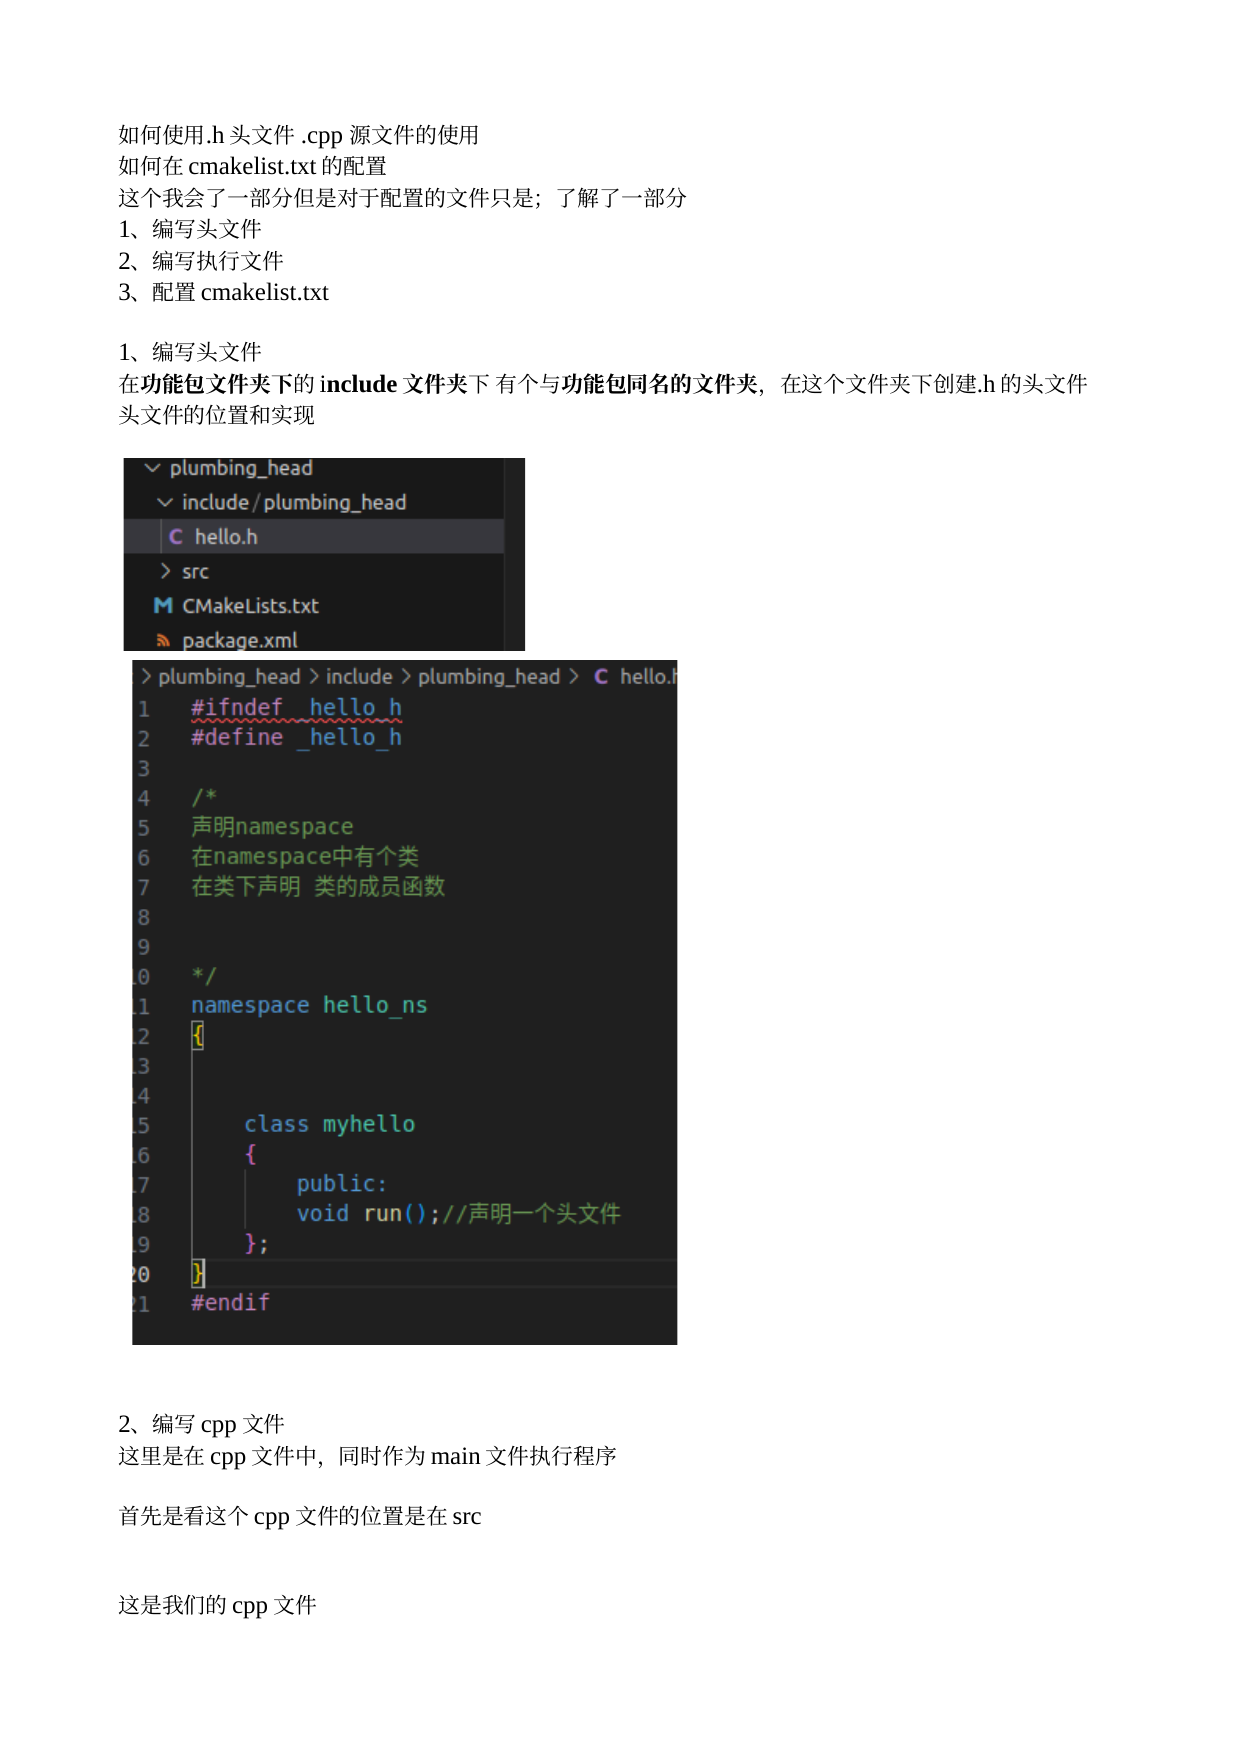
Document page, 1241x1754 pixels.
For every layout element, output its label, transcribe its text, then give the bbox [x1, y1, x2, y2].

text 头文件的位置和实现 [118, 398, 1122, 430]
text 这里是在cpp文件中，同时作为main文件执行程序 [118, 1439, 1122, 1470]
text 3、配置cmakelist.txt [118, 275, 1122, 307]
text 如何在cmakelist.txt的配置 [118, 149, 1122, 181]
text 2、编写cpp文件 [118, 1407, 1122, 1439]
text 1、编写头文件 [118, 212, 1122, 244]
text 这是我们的cpp文件 [118, 1588, 1122, 1619]
picture [132, 660, 678, 1345]
text 这个我会了一部分但是对于配置的文件只是；了解了一部分 [118, 181, 1122, 212]
text 如何使用.h头文件 .cpp 源文件的使用 [118, 118, 1122, 149]
picture [123, 458, 526, 651]
text 首先是看这个cpp文件的位置是在src [118, 1499, 1122, 1531]
text 在功能包文件夹下的include文件夹下 有个与功能包同名的文件夹，在这个文件夹下创建.h的头文件 [118, 367, 1122, 398]
text 1、编写头文件 [118, 336, 1122, 367]
text 2、编写执行文件 [118, 244, 1122, 275]
